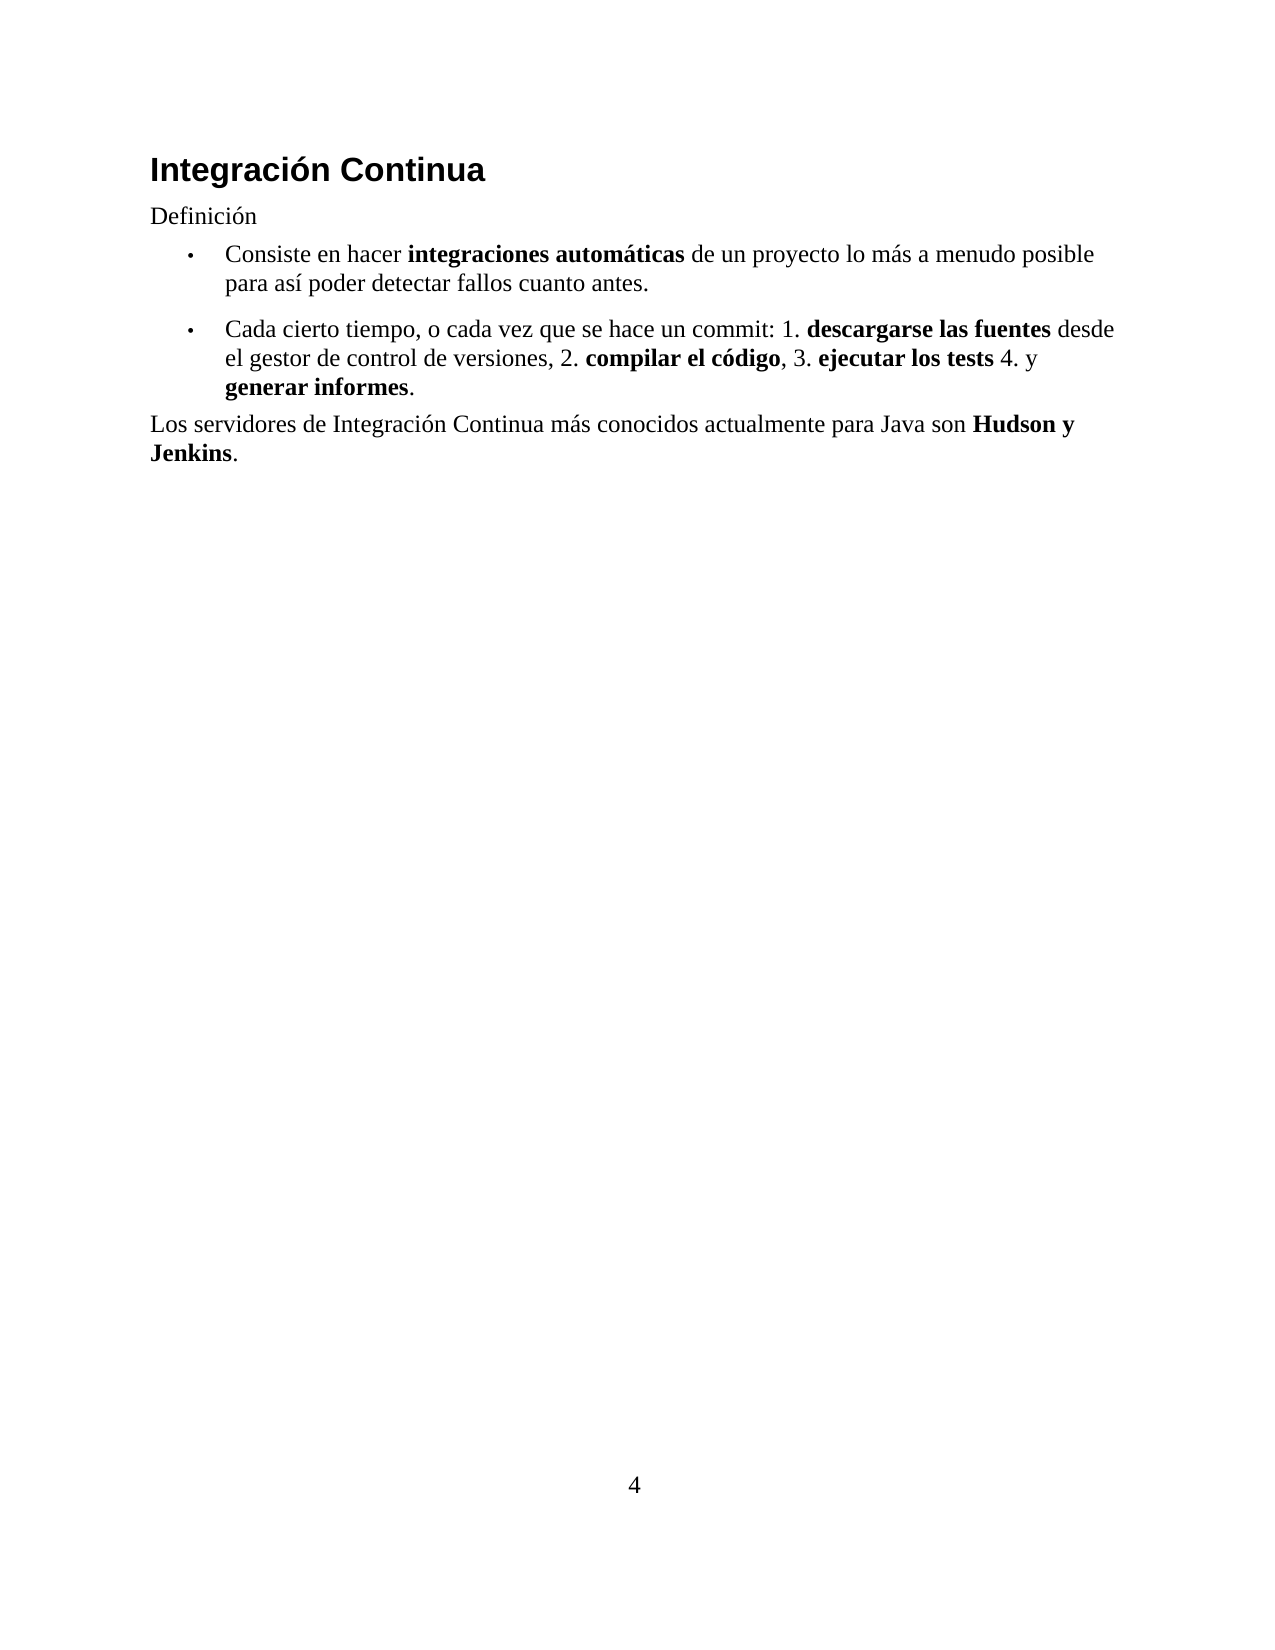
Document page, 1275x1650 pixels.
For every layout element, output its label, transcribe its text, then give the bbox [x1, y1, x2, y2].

list Consiste en hacer integraciones automáticas de un proyecto lo más a menudo posible para así poder detectar fallos cuanto antes. [187, 239, 1125, 296]
text Los servidores de Integración Continua más conocidos actualmente para Java son Hudson y Jenkins. [150, 409, 1125, 467]
subtitle Integración Continua [150, 150, 1125, 189]
list Cada cierto tiempo, o cada vez que se hace un commit: 1. descargarse las fuentes desde el gestor de control de versiones, 2. compilar el código, 3. ejecutar los tests 4. y generar informes. [187, 314, 1125, 401]
text Definición [150, 201, 1125, 230]
